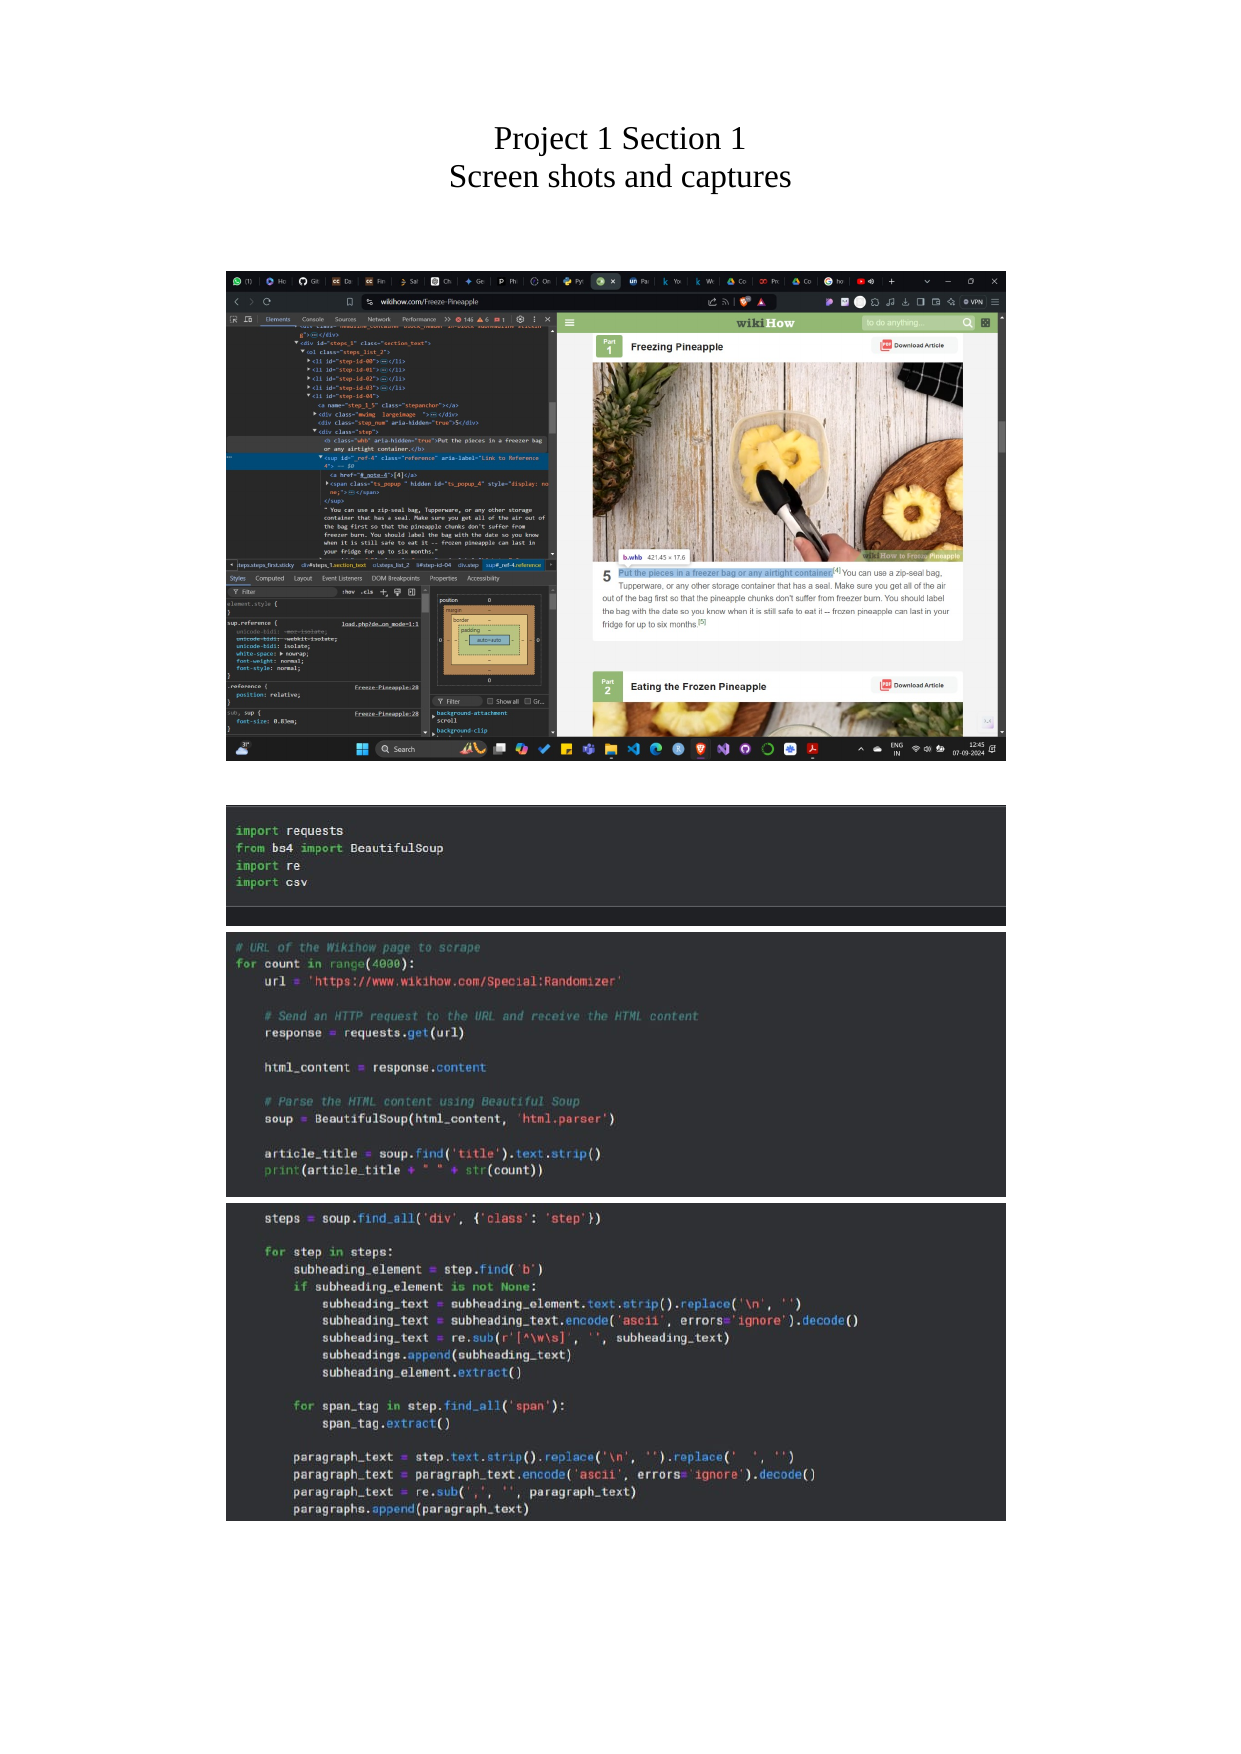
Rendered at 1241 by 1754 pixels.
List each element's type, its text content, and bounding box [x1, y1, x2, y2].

picture [226, 1203, 1006, 1521]
picture [226, 805, 1006, 926]
text Screen shots and captures [118, 156, 1122, 195]
picture [226, 271, 1006, 761]
text Project 1 Section 1 [118, 118, 1122, 156]
picture [226, 932, 1006, 1197]
